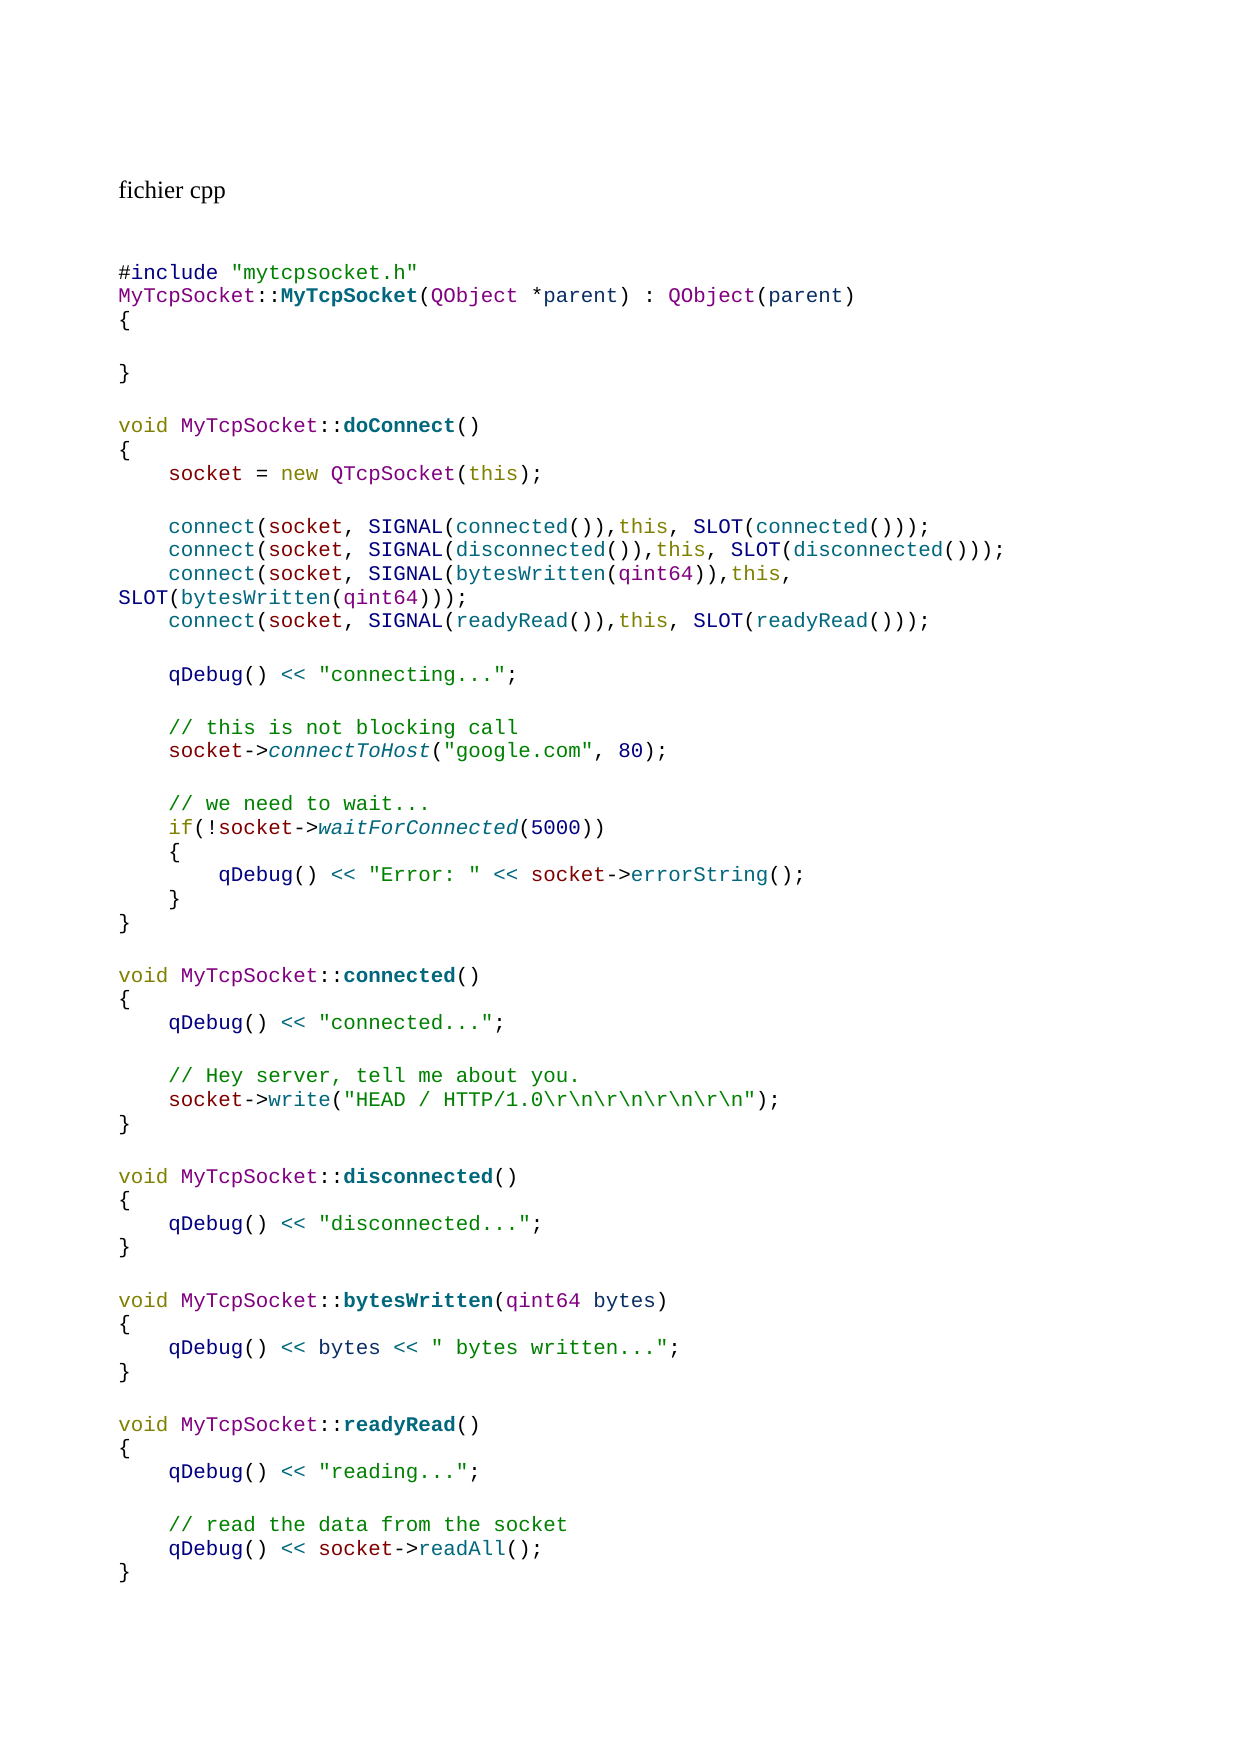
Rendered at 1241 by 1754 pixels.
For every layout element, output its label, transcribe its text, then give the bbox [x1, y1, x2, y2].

text void MyTcpSocket::disconnected() [118, 1166, 1122, 1189]
text } [118, 1237, 1122, 1260]
text { [118, 1437, 1122, 1461]
text connect(socket, SIGNAL(readyRead()),this, SLOT(readyRead())); [118, 610, 1122, 634]
text socket->connectToHost("google.com", 80); [118, 740, 1122, 764]
text qDebug() << "connecting..."; [118, 663, 1122, 687]
text { [118, 988, 1122, 1012]
text void MyTcpSocket::doConnect() [118, 415, 1122, 439]
text socket = new QTcpSocket(this); [118, 463, 1122, 486]
text // we need to wait... [118, 793, 1122, 817]
text qDebug() << "Error: " << socket->errorString(); [118, 864, 1122, 888]
text { [118, 309, 1122, 333]
text // read the data from the socket [118, 1514, 1122, 1538]
text fichier cpp [118, 176, 1122, 204]
text // Hey server, tell me about you. [118, 1065, 1122, 1089]
text } [118, 1561, 1122, 1585]
text #include "mytcpsocket.h" [118, 262, 1122, 286]
text qDebug() << "connected..."; [118, 1012, 1122, 1036]
text } [118, 1361, 1122, 1384]
text { [118, 1189, 1122, 1213]
text } [118, 912, 1122, 935]
text qDebug() << socket->readAll(); [118, 1538, 1122, 1561]
text { [118, 841, 1122, 864]
text socket->write("HEAD / HTTP/1.0\r\n\r\n\r\n\r\n"); [118, 1089, 1122, 1112]
text MyTcpSocket::MyTcpSocket(QObject *parent) : QObject(parent) [118, 286, 1122, 309]
text // this is not blocking call [118, 717, 1122, 740]
text } [118, 888, 1122, 912]
text qDebug() << bytes << " bytes written..."; [118, 1337, 1122, 1361]
text if(!socket->waitForConnected(5000)) [118, 817, 1122, 841]
text { [118, 439, 1122, 463]
text void MyTcpSocket::connected() [118, 965, 1122, 988]
text connect(socket, SIGNAL(bytesWritten(qint64)),this, SLOT(bytesWritten(qint64))); [118, 563, 1122, 610]
text qDebug() << "disconnected..."; [118, 1213, 1122, 1237]
text void MyTcpSocket::readyRead() [118, 1414, 1122, 1437]
text { [118, 1313, 1122, 1337]
text connect(socket, SIGNAL(disconnected()),this, SLOT(disconnected())); [118, 539, 1122, 563]
text qDebug() << "reading..."; [118, 1461, 1122, 1485]
text } [118, 1112, 1122, 1136]
text connect(socket, SIGNAL(connected()),this, SLOT(connected())); [118, 516, 1122, 539]
text void MyTcpSocket::bytesWritten(qint64 bytes) [118, 1290, 1122, 1313]
text } [118, 362, 1122, 386]
